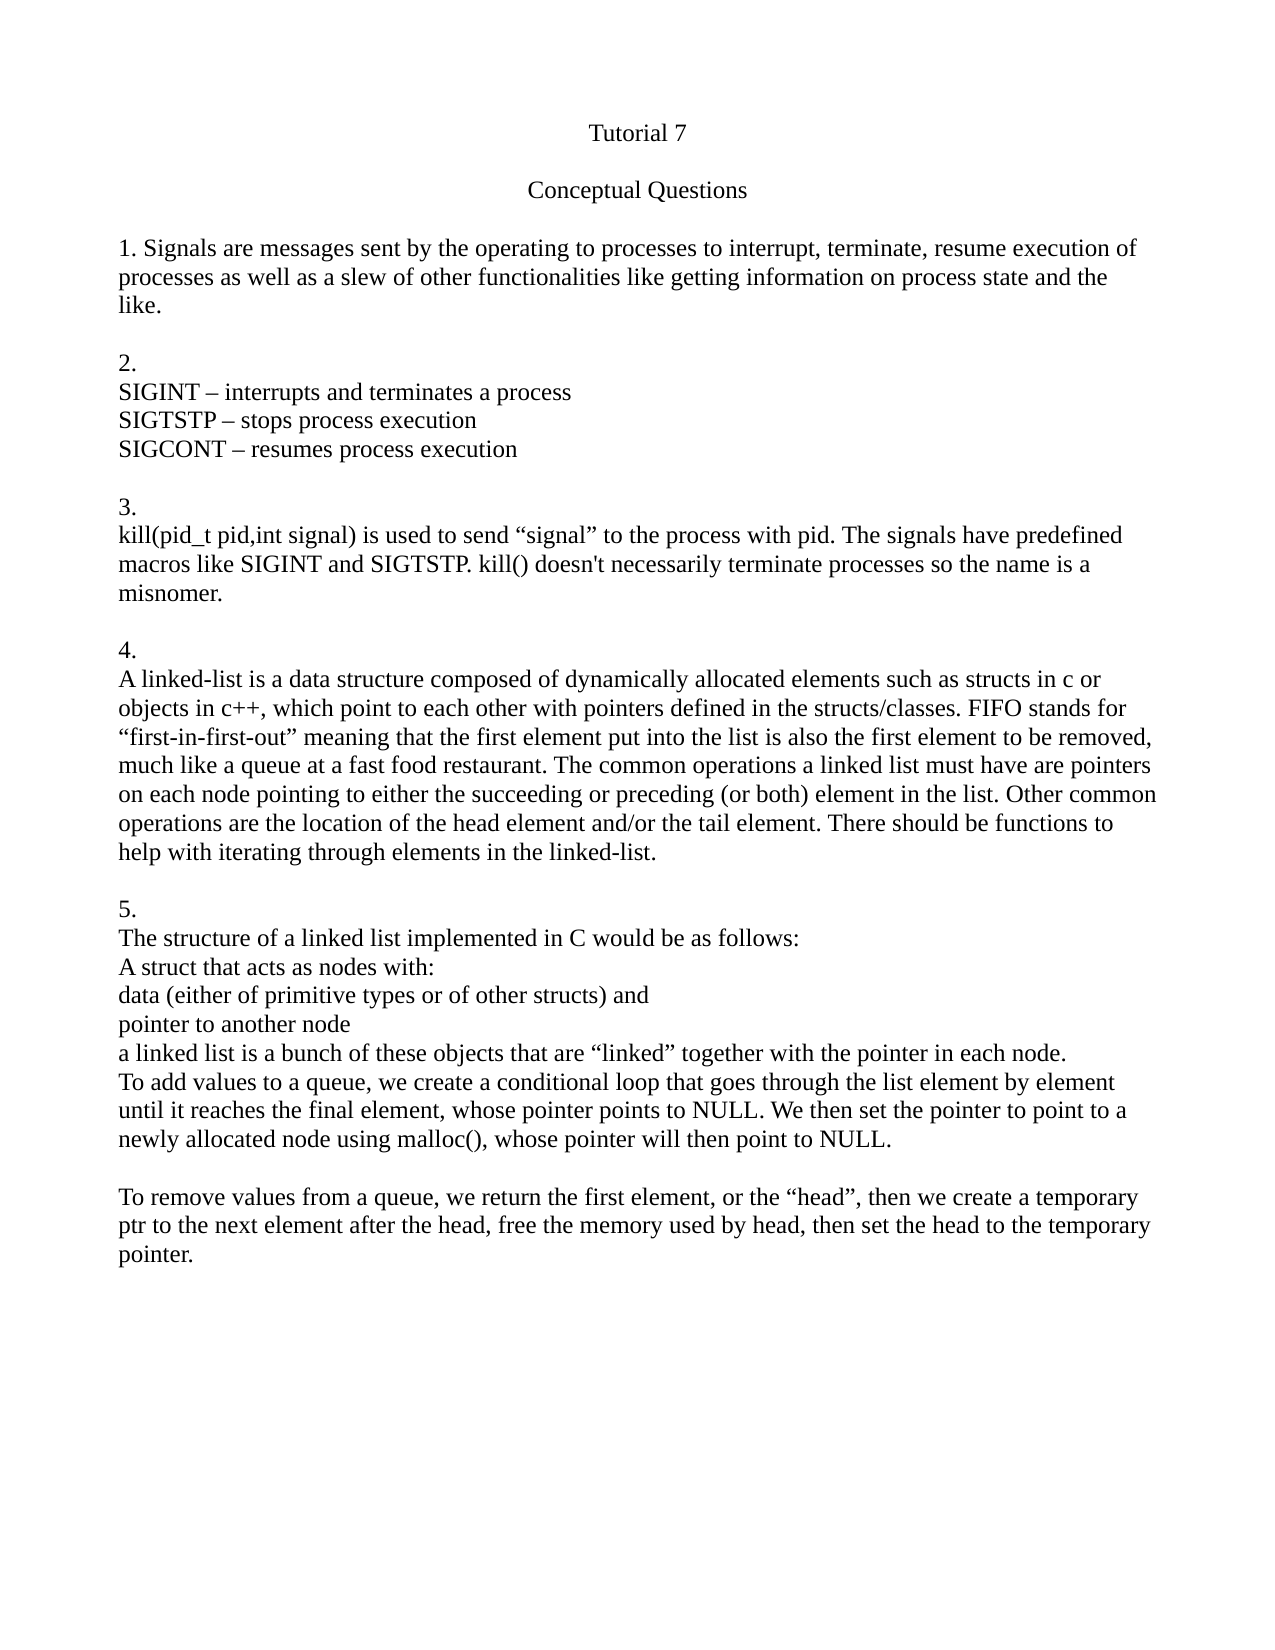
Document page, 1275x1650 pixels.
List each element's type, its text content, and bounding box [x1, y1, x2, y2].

text The structure of a linked list implemented in C would be as follows: [118, 923, 1157, 952]
text 4. [118, 636, 1157, 664]
text Tutorial 7 [118, 118, 1157, 147]
text 5. [118, 894, 1157, 923]
text SIGTSTP – stops process execution [118, 406, 1157, 434]
text a linked list is a bunch of these objects that are “linked” together with the pointer in each node. [118, 1038, 1157, 1067]
text 3. [118, 492, 1157, 521]
text 2. [118, 348, 1157, 377]
text A linked-list is a data structure composed of dynamically allocated elements such as structs in c or objects in c++, which point to each other with pointers defined in the structs/classes. FIFO stands for “first-in-first-out” meaning that the first element put into the list is also the first element to be removed, much like a queue at a fast food restaurant. The common operations a linked list must have are pointers on each node pointing to either the succeeding or preceding (or both) element in the list. Other common operations are the location of the head element and/or the tail element. There should be functions to help with iterating through elements in the linked-list. [118, 664, 1157, 866]
text To add values to a queue, we create a conditional loop that goes through the list element by element until it reaches the final element, whose pointer points to NULL. We then set the pointer to point to a newly allocated node using malloc(), whose pointer will then point to NULL. [118, 1067, 1157, 1153]
text SIGINT – interrupts and terminates a process [118, 377, 1157, 406]
text A struct that acts as nodes with: [118, 952, 1157, 981]
text 1. Signals are messages sent by the operating to processes to interrupt, terminate, resume execution of processes as well as a slew of other functionalities like getting information on process state and the like. [118, 233, 1157, 319]
text kill(pid_t pid,int signal) is used to send “signal” to the process with pid. The signals have predefined macros like SIGINT and SIGTSTP. kill() doesn't necessarily terminate processes so the name is a misnomer. [118, 521, 1157, 607]
text data (either of primitive types or of other structs) and [118, 981, 1157, 1009]
text Conceptual Questions [118, 176, 1157, 204]
text SIGCONT – resumes process execution [118, 434, 1157, 463]
text pointer to another node [118, 1009, 1157, 1038]
text To remove values from a queue, we return the first element, or the “head”, then we create a temporary ptr to the next element after the head, free the memory used by head, then set the head to the temporary pointer. [118, 1182, 1157, 1268]
